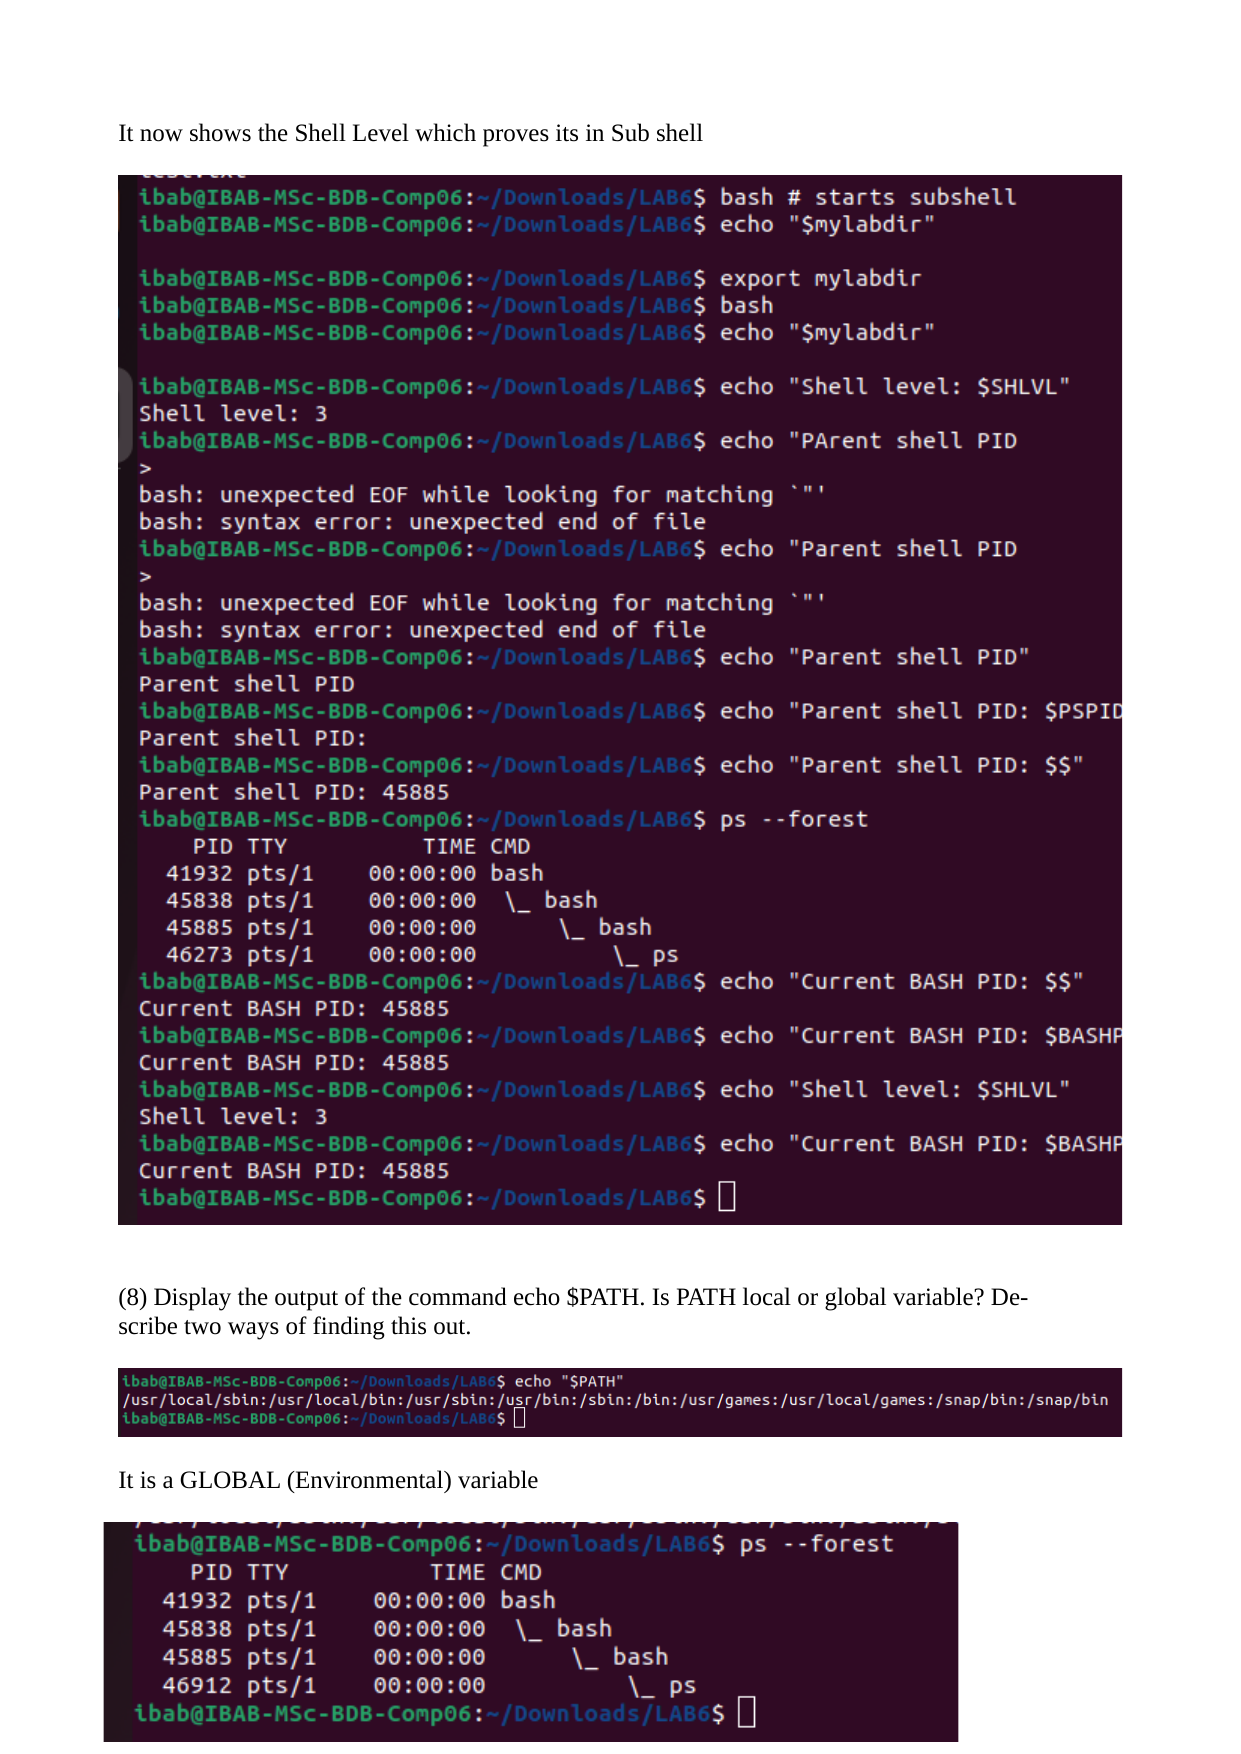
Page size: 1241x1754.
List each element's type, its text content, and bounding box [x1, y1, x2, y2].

picture [118, 175, 1123, 1225]
picture [103, 1522, 959, 1742]
text It now shows the Shell Level which proves its in Sub shell [118, 118, 1122, 147]
text (8) Display the output of the command echo $PATH. Is PATH local or global variable? De- [118, 1282, 1122, 1311]
picture [118, 1368, 1123, 1437]
text scribe two ways of finding this out. [118, 1311, 1122, 1339]
text It is a GLOBAL (Environmental) variable [118, 1465, 1122, 1494]
